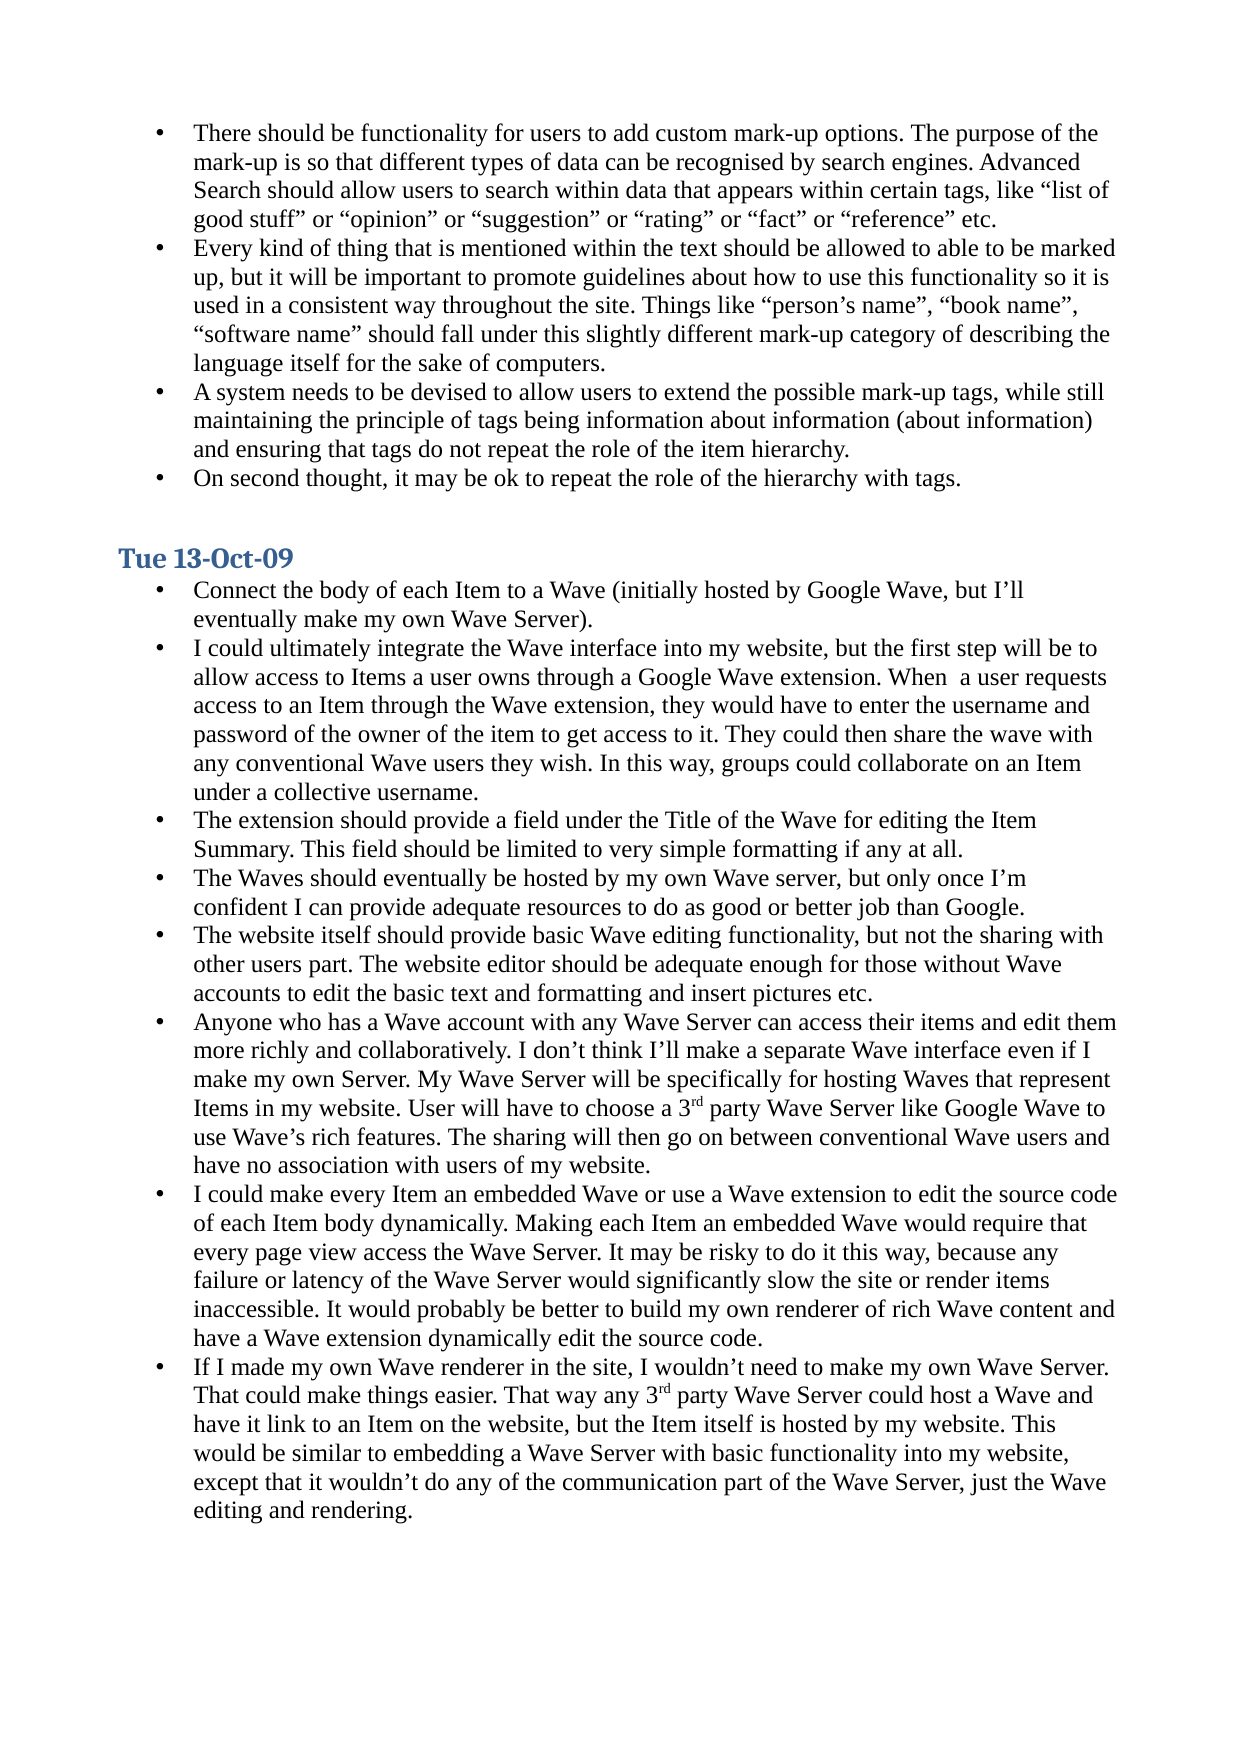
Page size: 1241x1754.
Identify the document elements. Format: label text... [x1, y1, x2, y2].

list There should be functionality for users to add custom mark-up options. The purpose of the mark-up is so that different types of data can be recognised by search engines. Advanced Search should allow users to search within data that appears within certain tags, like “list of good stuff” or “opinion” or “suggestion” or “rating” or “fact” or “reference” etc. [156, 118, 1122, 233]
list The extension should provide a field under the Title of the Wave for editing the Item Summary. This field should be limited to very simple formatting if any at all. [156, 805, 1122, 863]
list Every kind of thing that is mentioned within the text should be allowed to able to be marked up, but it will be important to promote guidelines about how to use this functionality so it is used in a consistent way throughout the site. Things like “person’s name”, “book name”, “software name” should fall under this slightly different mark-up category of describing the language itself for the sake of computers. [156, 233, 1122, 377]
subtitle Tue 13-Oct-09 [118, 542, 1122, 575]
list Anyone who has a Wave account with any Wave Server can access their items and edit them more richly and collaboratively. I don’t think I’ll make a separate Wave interface even if I make my own Server. My Wave Server will be specifically for hosting Waves that represent Items in my website. User will have to choose a 3rd party Wave Server like Google Wave to use Wave’s rich features. The sharing will then go on between conventional Wave users and have no association with users of my website. [156, 1007, 1122, 1179]
list A system needs to be devised to allow users to extend the possible mark-up tags, while still maintaining the principle of tags being information about information (about information) and ensuring that tags do not repeat the role of the item hierarchy. [156, 377, 1122, 463]
list I could make every Item an embedded Wave or use a Wave extension to edit the source code of each Item body dynamically. Making each Item an embedded Wave would require that every page view access the Wave Server. It may be risky to do it this way, because any failure or latency of the Wave Server would significantly slow the site or render items inaccessible. It would probably be better to build my own renderer of rich Wave content and have a Wave extension dynamically edit the source code. [156, 1179, 1122, 1352]
list Connect the body of each Item to a Wave (initially hosted by Google Wave, but I’ll eventually make my own Wave Server). [156, 575, 1122, 633]
list On second thought, it may be ok to repeat the role of the hierarchy with tags. [156, 463, 1122, 492]
list If I made my own Wave renderer in the site, I wouldn’t need to make my own Wave Server. That could make things easier. That way any 3rd party Wave Server could host a Wave and have it link to an Item on the website, but the Item itself is hosted by my website. This would be similar to embedding a Wave Server with basic functionality into my website, except that it wouldn’t do any of the communication part of the Wave Server, just the Wave editing and rendering. [156, 1352, 1122, 1524]
list The website itself should provide basic Wave editing functionality, but not the sharing with other users part. The website editor should be adequate enough for those without Wave accounts to edit the basic text and formatting and insert pictures etc. [156, 920, 1122, 1007]
list The Waves should eventually be hosted by my own Wave server, but only once I’m confident I can provide adequate resources to do as good or better job than Google. [156, 863, 1122, 920]
list I could ultimately integrate the Wave interface into my website, but the first step will be to allow access to Items a user owns through a Google Wave extension. When a user requests access to an Item through the Wave extension, they would have to enter the username and password of the owner of the item to get access to it. They could then share the wave with any conventional Wave users they wish. In this way, groups could collaborate on an Item under a collective username. [156, 633, 1122, 805]
